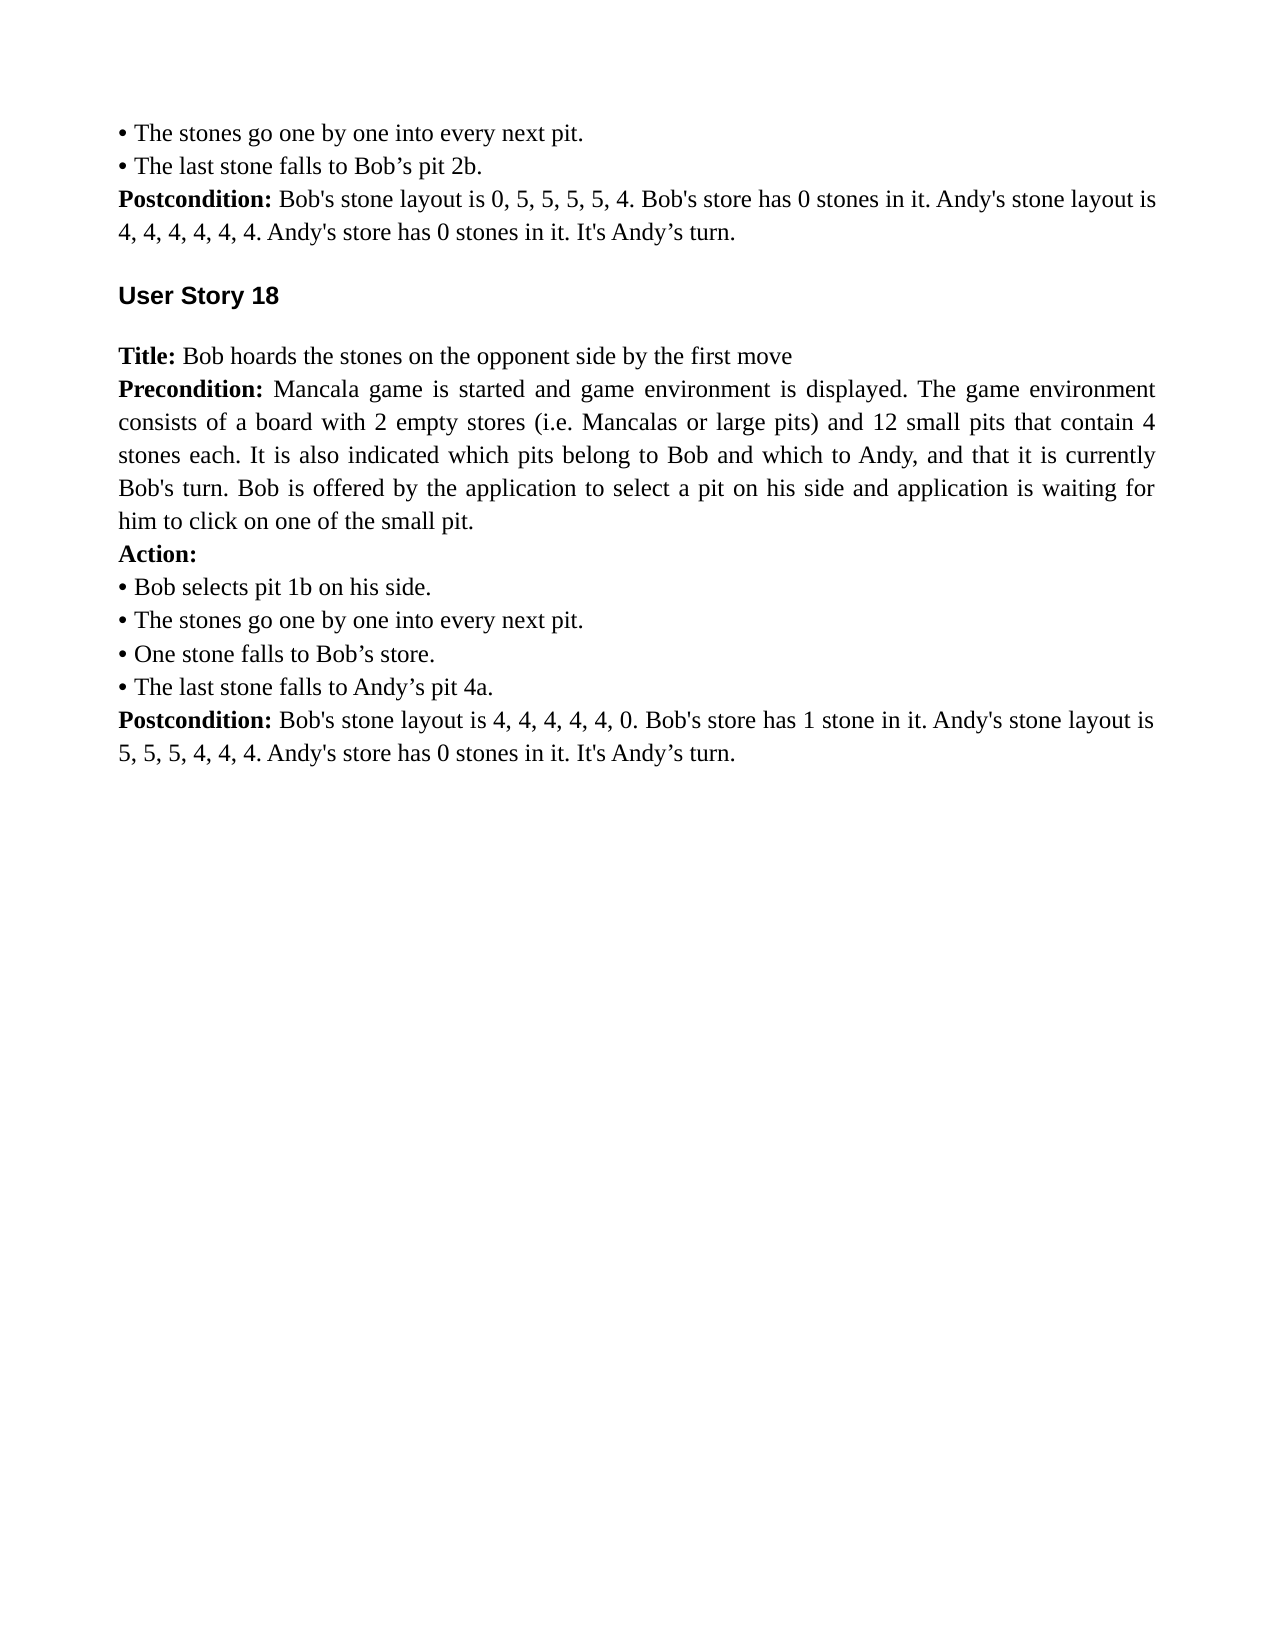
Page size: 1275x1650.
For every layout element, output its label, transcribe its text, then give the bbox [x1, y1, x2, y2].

text • The last stone falls to Bob’s pit 2b. [118, 151, 1157, 180]
text • The stones go one by one into every next pit. [118, 605, 1157, 634]
text • The stones go one by one into every next pit. [118, 118, 1157, 147]
text Postcondition: Bob's stone layout is 0, 5, 5, 5, 5, 4. Bob's store has 0 stones in it. Andy's stone layout is 4, 4, 4, 4, 4, 4. Andy's store has 0 stones in it. It's Andy’s turn. [118, 184, 1157, 246]
text • One stone falls to Bob’s store. [118, 638, 1157, 667]
text Title: Bob hoards the stones on the opponent side by the first move [118, 341, 1157, 370]
text Precondition: Mancala game is started and game environment is displayed. The game environment consists of a board with 2 empty stores (i.e. Mancalas or large pits) and 12 small pits that contain 4 stones each. It is also indicated which pits belong to Bob and which to Andy, and that it is currently Bob's turn. Bob is offered by the application to select a pit on his side and application is waiting for him to click on one of the small pit. [118, 374, 1157, 535]
text Postcondition: Bob's stone layout is 4, 4, 4, 4, 4, 0. Bob's store has 1 stone in it. Andy's stone layout is 5, 5, 5, 4, 4, 4. Andy's store has 0 stones in it. It's Andy’s turn. [118, 705, 1157, 767]
text Action: [118, 539, 1157, 568]
text User Story 18 [118, 281, 1157, 309]
text • Bob selects pit 1b on his side. [118, 572, 1157, 601]
text • The last stone falls to Andy’s pit 4a. [118, 672, 1157, 701]
